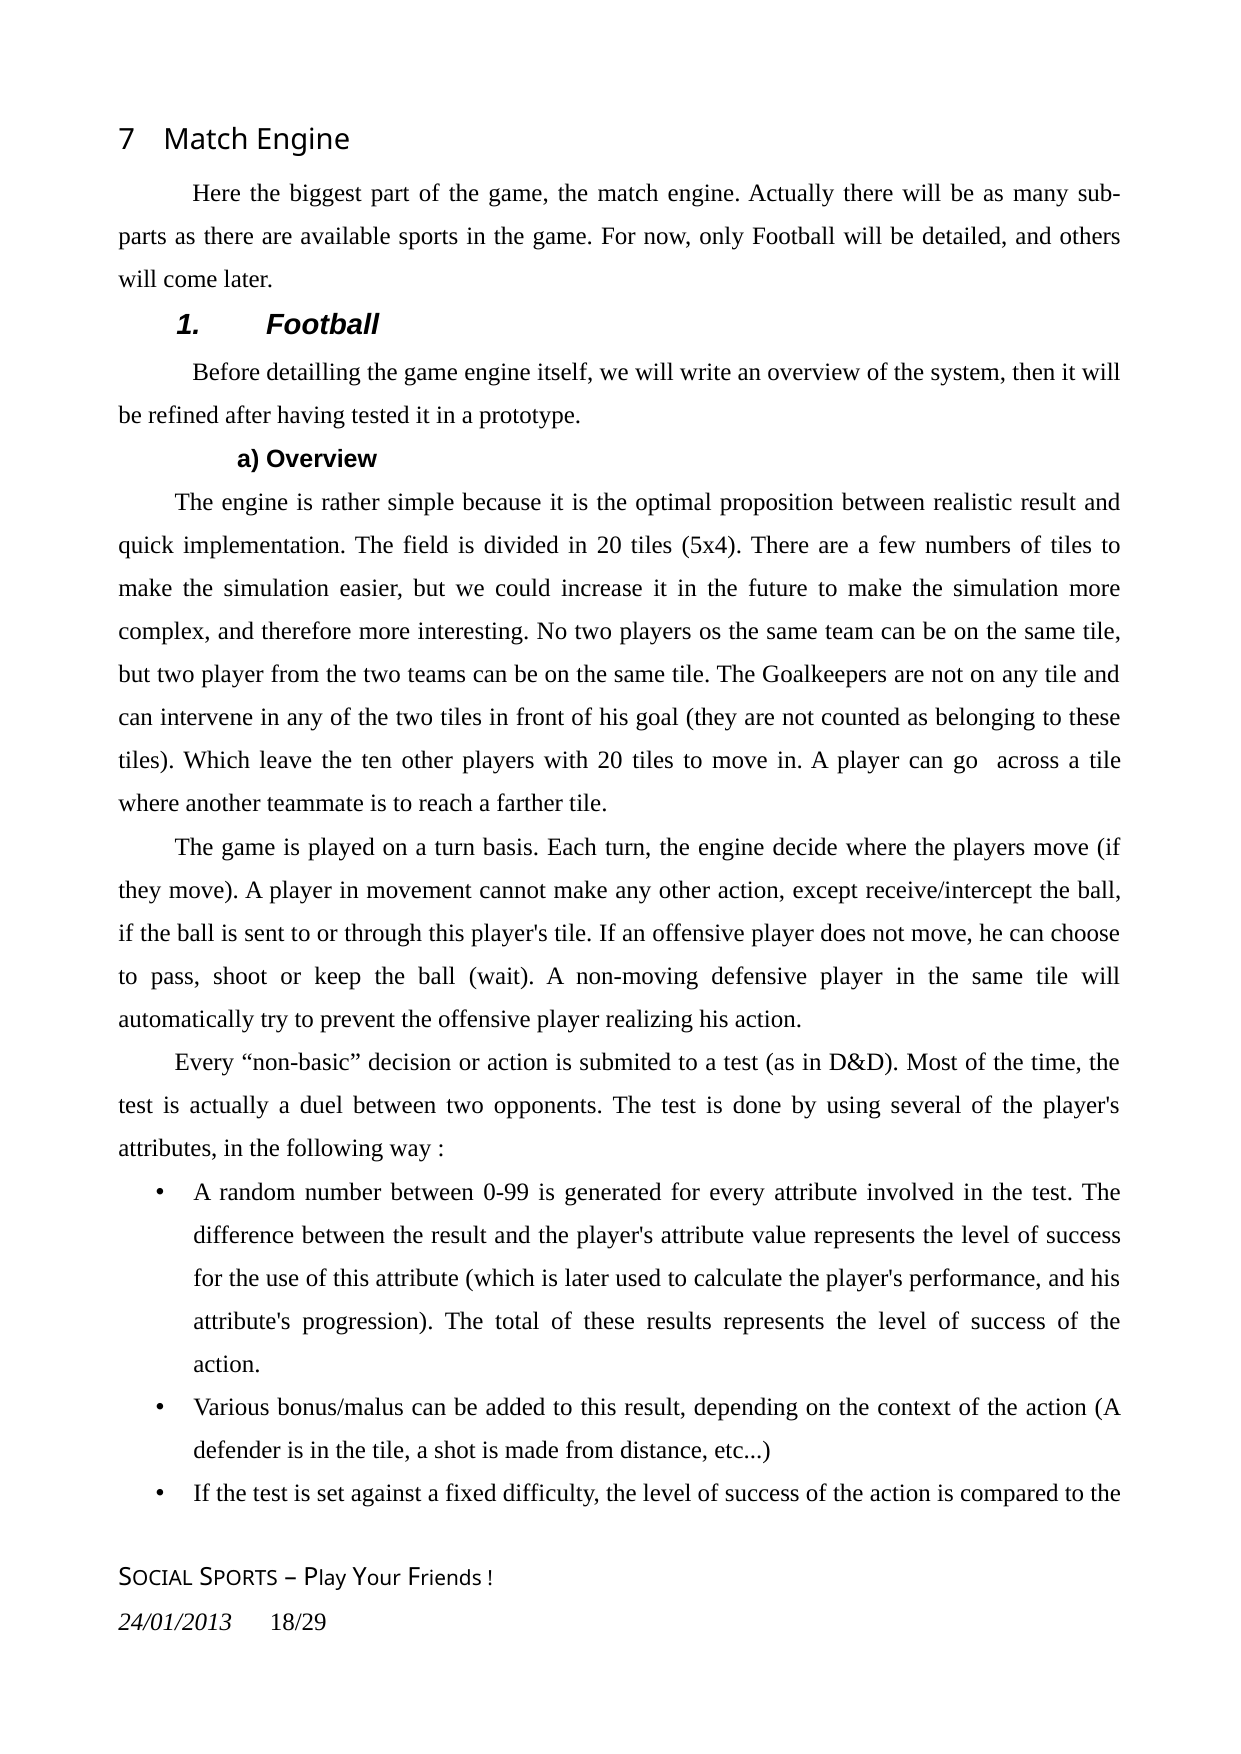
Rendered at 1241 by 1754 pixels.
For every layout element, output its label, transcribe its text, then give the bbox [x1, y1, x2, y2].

list If the test is set against a fixed difficulty, the level of success of the action is compared to the [156, 1478, 1122, 1507]
text The engine is rather simple because it is the optimal proposition between realistic result and quick implementation. The field is divided in 20 tiles (5x4). There are a few numbers of tiles to make the simulation easier, but we could increase it in the future to make the simulation more complex, and therefore more interesting. No two players os the same team can be on the same tile, but two player from the two teams can be on the same tile. The Goalkeepers are not on any tile and can intervene in any of the two tiles in front of his goal (they are not counted as belonging to these tiles). Which leave the ten other players with 20 tiles to move in. A player can go across a tile where another teammate is to reach a farther tile. [118, 487, 1122, 817]
list A random number between 0-99 is generated for every attribute involved in the test. The difference between the result and the player's attribute value represents the level of success for the use of this attribute (which is later used to calculate the player's performance, and his attribute's progression). The total of these results represents the level of success of the action. [156, 1177, 1122, 1378]
text Before detailling the game engine itself, we will write an overview of the system, then it will be refined after having tested it in a prototype. [118, 357, 1122, 429]
text Every “non-basic” decision or action is submited to a test (as in D&D). Most of the time, the test is actually a duel between two opponents. The test is done by using several of the player's attributes, in the following way : [118, 1047, 1122, 1162]
text Here the biggest part of the game, the match engine. Actually there will be as many sub-parts as there are available sports in the game. For now, only Football will be detailed, and others will come later. [118, 178, 1122, 293]
subtitle Football [118, 307, 1122, 341]
subtitle Overview [118, 443, 1122, 472]
subtitle Match Engine [118, 118, 1122, 158]
text The game is played on a turn basis. Each turn, the engine decide where the players move (if they move). A player in movement cannot make any other action, except receive/intercept the ball, if the ball is sent to or through this player's tile. If an offensive player does not move, he can choose to pass, shoot or keep the ball (wait). A non-moving defensive player in the same tile will automatically try to prevent the offensive player realizing his action. [118, 832, 1122, 1033]
list Various bonus/malus can be added to this result, depending on the context of the action (A defender is in the tile, a shot is made from distance, etc...) [156, 1392, 1122, 1464]
